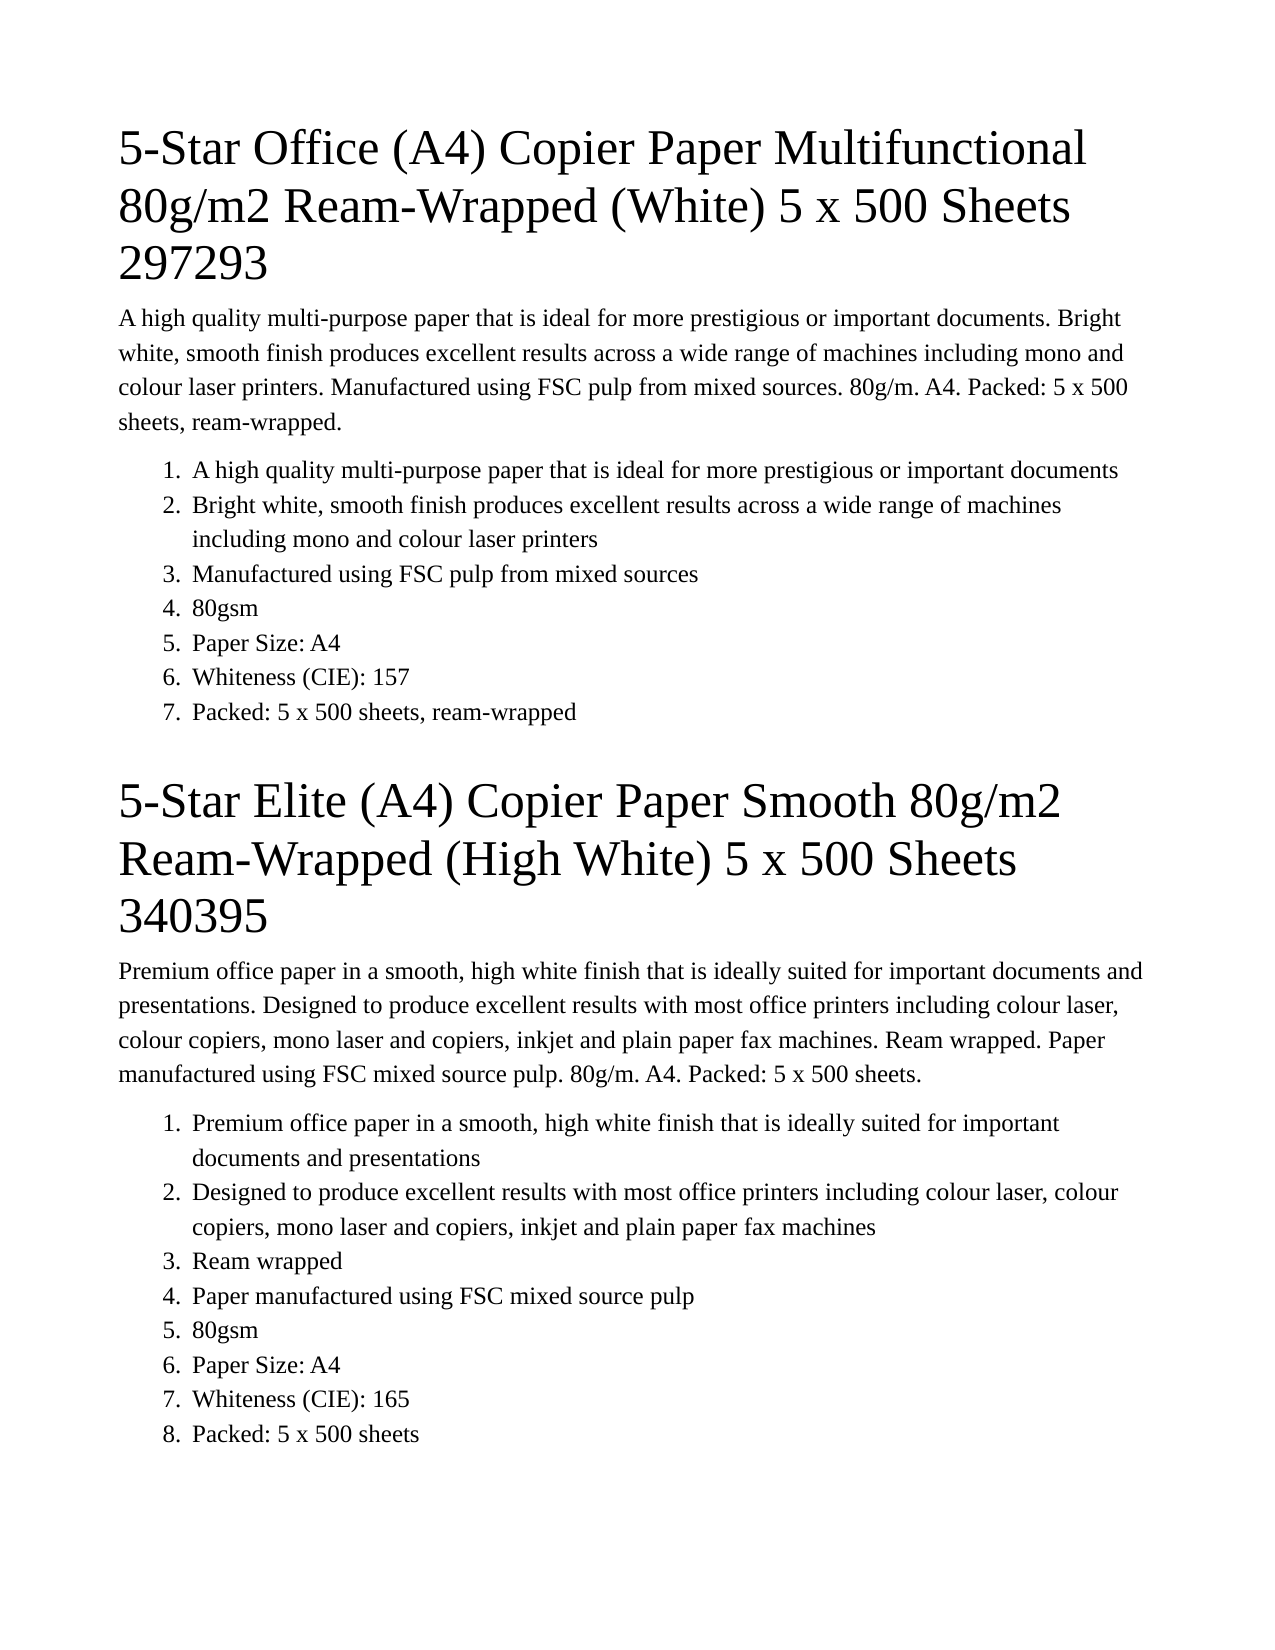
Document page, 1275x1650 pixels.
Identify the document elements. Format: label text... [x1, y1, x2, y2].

list Packed: 5 x 500 sheets, ream-wrapped [162, 697, 1157, 726]
list Packed: 5 x 500 sheets [162, 1419, 1157, 1448]
list Premium office paper in a smooth, high white finish that is ideally suited for important documents and presentations [162, 1108, 1157, 1172]
list Designed to produce excellent results with most office printers including colour laser, colour copiers, mono laser and copiers, inkjet and plain paper fax machines [162, 1177, 1157, 1241]
list 80gsm [162, 1315, 1157, 1344]
list A high quality multi-purpose paper that is ideal for more prestigious or important documents [162, 456, 1157, 484]
list Paper Size: A4 [162, 1350, 1157, 1379]
list Whiteness (CIE): 157 [162, 662, 1157, 691]
list 80gsm [162, 593, 1157, 622]
list Whiteness (CIE): 165 [162, 1384, 1157, 1413]
list Manufactured using FSC pulp from mixed sources [162, 559, 1157, 588]
text A high quality multi-purpose paper that is ideal for more prestigious or important documents. Bright white, smooth finish produces excellent results across a wide range of machines including mono and colour laser printers. Manufactured using FSC pulp from mixed sources. 80g/m. A4. Packed: 5 x 500 sheets, ream-wrapped. [118, 303, 1157, 435]
text Premium office paper in a smooth, high white finish that is ideally suited for important documents and presentations. Designed to produce excellent results with most office printers including colour laser, colour copiers, mono laser and copiers, inkjet and plain paper fax machines. Ream wrapped. Paper manufactured using FSC mixed source pulp. 80g/m. A4. Packed: 5 x 500 sheets. [118, 956, 1157, 1088]
subtitle 5-Star Office (A4) Copier Paper Multifunctional 80g/m2 Ream-Wrapped (White) 5 x 500 Sheets 297293 [118, 118, 1157, 291]
subtitle 5-Star Elite (A4) Copier Paper Smooth 80g/m2 Ream-Wrapped (High White) 5 x 500 Sheets 340395 [118, 771, 1157, 943]
list Paper manufactured using FSC mixed source pulp [162, 1281, 1157, 1310]
list Paper Size: A4 [162, 628, 1157, 657]
list Ream wrapped [162, 1246, 1157, 1275]
list Bright white, smooth finish produces excellent results across a wide range of machines including mono and colour laser printers [162, 490, 1157, 553]
